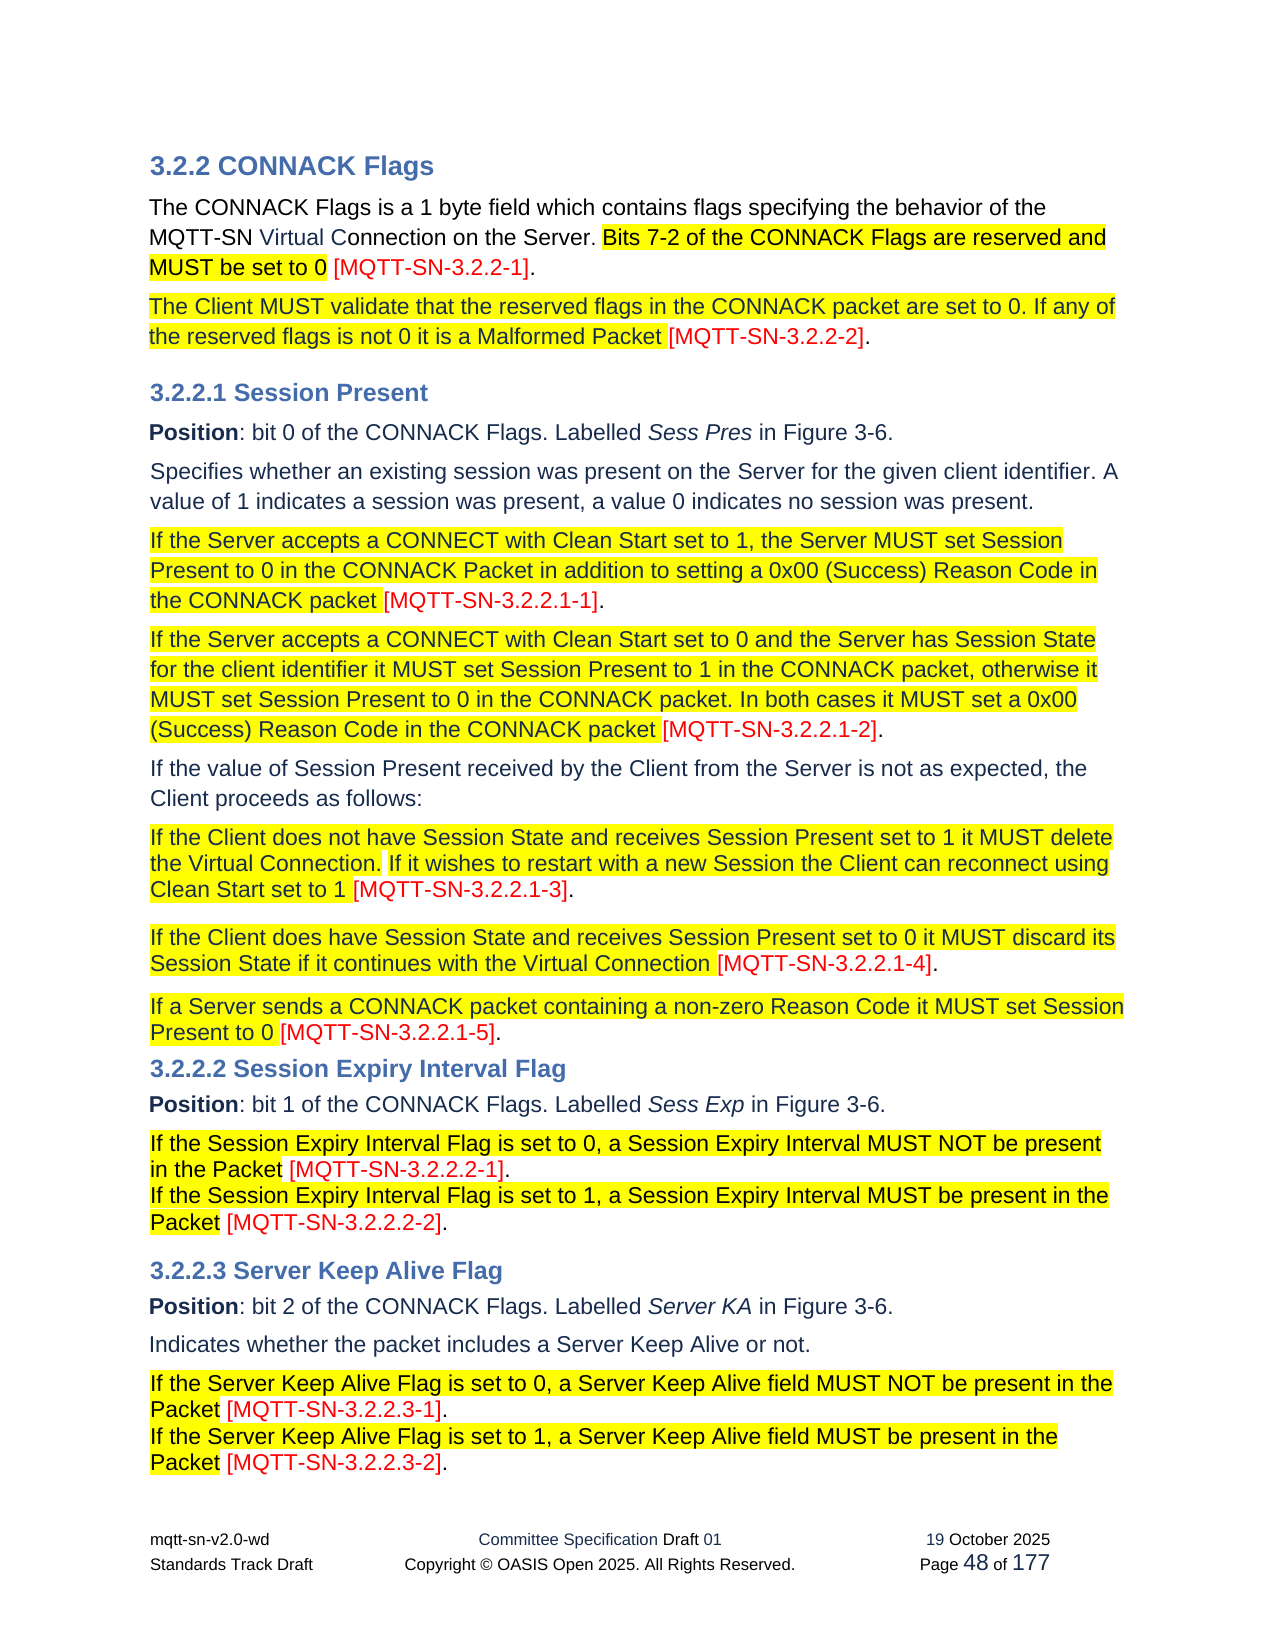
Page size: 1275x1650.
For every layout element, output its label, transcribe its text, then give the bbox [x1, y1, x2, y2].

text Indicates whether the packet includes a Server Keep Alive or not. [148, 1331, 1124, 1358]
text If the Client does not have Session State and receives Session Present set to 1 it MUST delete the Virtual Connection. If it wishes to restart with a new Session the Client can reconnect using Clean Start set to 1 [MQTT-SN-3.2.2.1-3]. [150, 823, 1124, 903]
text If the Client does have Session State and receives Session Present set to 0 it MUST discard its Session State if it continues with the Virtual Connection [MQTT-SN-3.2.2.1-4]. [150, 923, 1124, 976]
text If the Server accepts a CONNECT with Clean Start set to 1, the Server MUST set Session Present to 0 in the CONNACK Packet in addition to setting a 0x00 (Success) Reason Code in the CONNACK packet [MQTT-SN-3.2.2.1-1]. [150, 527, 1124, 613]
text Specifies whether an existing session was present on the Server for the given client identifier. A value of 1 indicates a session was present, a value 0 indicates no session was present. [150, 458, 1124, 514]
subtitle 3.2.2.1 Session Present [150, 378, 1124, 407]
text If the Session Expiry Interval Flag is set to 1, a Session Expiry Interval MUST be present in the Packet [MQTT-SN-3.2.2.2-2]. [150, 1182, 1124, 1235]
text If the Server accepts a CONNECT with Clean Start set to 0 and the Server has Session State for the client identifier it MUST set Session Present to 1 in the CONNACK packet, otherwise it MUST set Session Present to 0 in the CONNACK packet. In both cases it MUST set a 0x00 (Success) Reason Code in the CONNACK packet [MQTT-SN-3.2.2.1-2]. [150, 626, 1124, 743]
text ​​If the Session Expiry Interval Flag is set to 0, a Session Expiry Interval MUST NOT be present in the Packet [MQTT-SN-3.2.2.2-1]. [150, 1129, 1124, 1182]
text Position: bit 0 of the CONNACK Flags. Labelled Sess Pres in Figure 3-6. [148, 419, 1124, 446]
text ​​If the Server Keep Alive Flag is set to 0, a Server Keep Alive field MUST NOT be present in the Packet [MQTT-SN-3.2.2.3-1]. [150, 1370, 1124, 1423]
subtitle 3.2.2 CONNACK Flags [150, 150, 1124, 181]
text The CONNACK Flags is a 1 byte field which contains flags specifying the behavior of the MQTT-SN Virtual Connection on the Server. Bits 7-2 of the CONNACK Flags are reserved and MUST be set to 0 [MQTT-SN-3.2.2-1]. [148, 194, 1124, 281]
subtitle 3.2.2.3 Server Keep Alive Flag [150, 1256, 1124, 1284]
text If a Server sends a CONNACK packet containing a non-zero Reason Code it MUST set Session Present to 0 [MQTT-SN-3.2.2.1-5]. [150, 993, 1125, 1046]
text Position: bit 1 of the CONNACK Flags. Labelled Sess Exp in Figure 3-6. [148, 1091, 1124, 1117]
subtitle 3.2.2.2 Session Expiry Interval Flag [150, 1054, 1124, 1083]
text If the Server Keep Alive Flag is set to 1, a Server Keep Alive field MUST be present in the Packet [MQTT-SN-3.2.2.3-2]. [150, 1423, 1124, 1475]
text The Client MUST validate that the reserved flags in the CONNACK packet are set to 0. If any of the reserved flags is not 0 it is a Malformed Packet [MQTT-SN-3.2.2-2]. [148, 293, 1124, 349]
text If the value of Session Present received by the Client from the Server is not as expected, the Client proceeds as follows: [150, 755, 1124, 811]
text Position: bit 2 of the CONNACK Flags. Labelled Server KA in Figure 3-6. [148, 1293, 1124, 1319]
